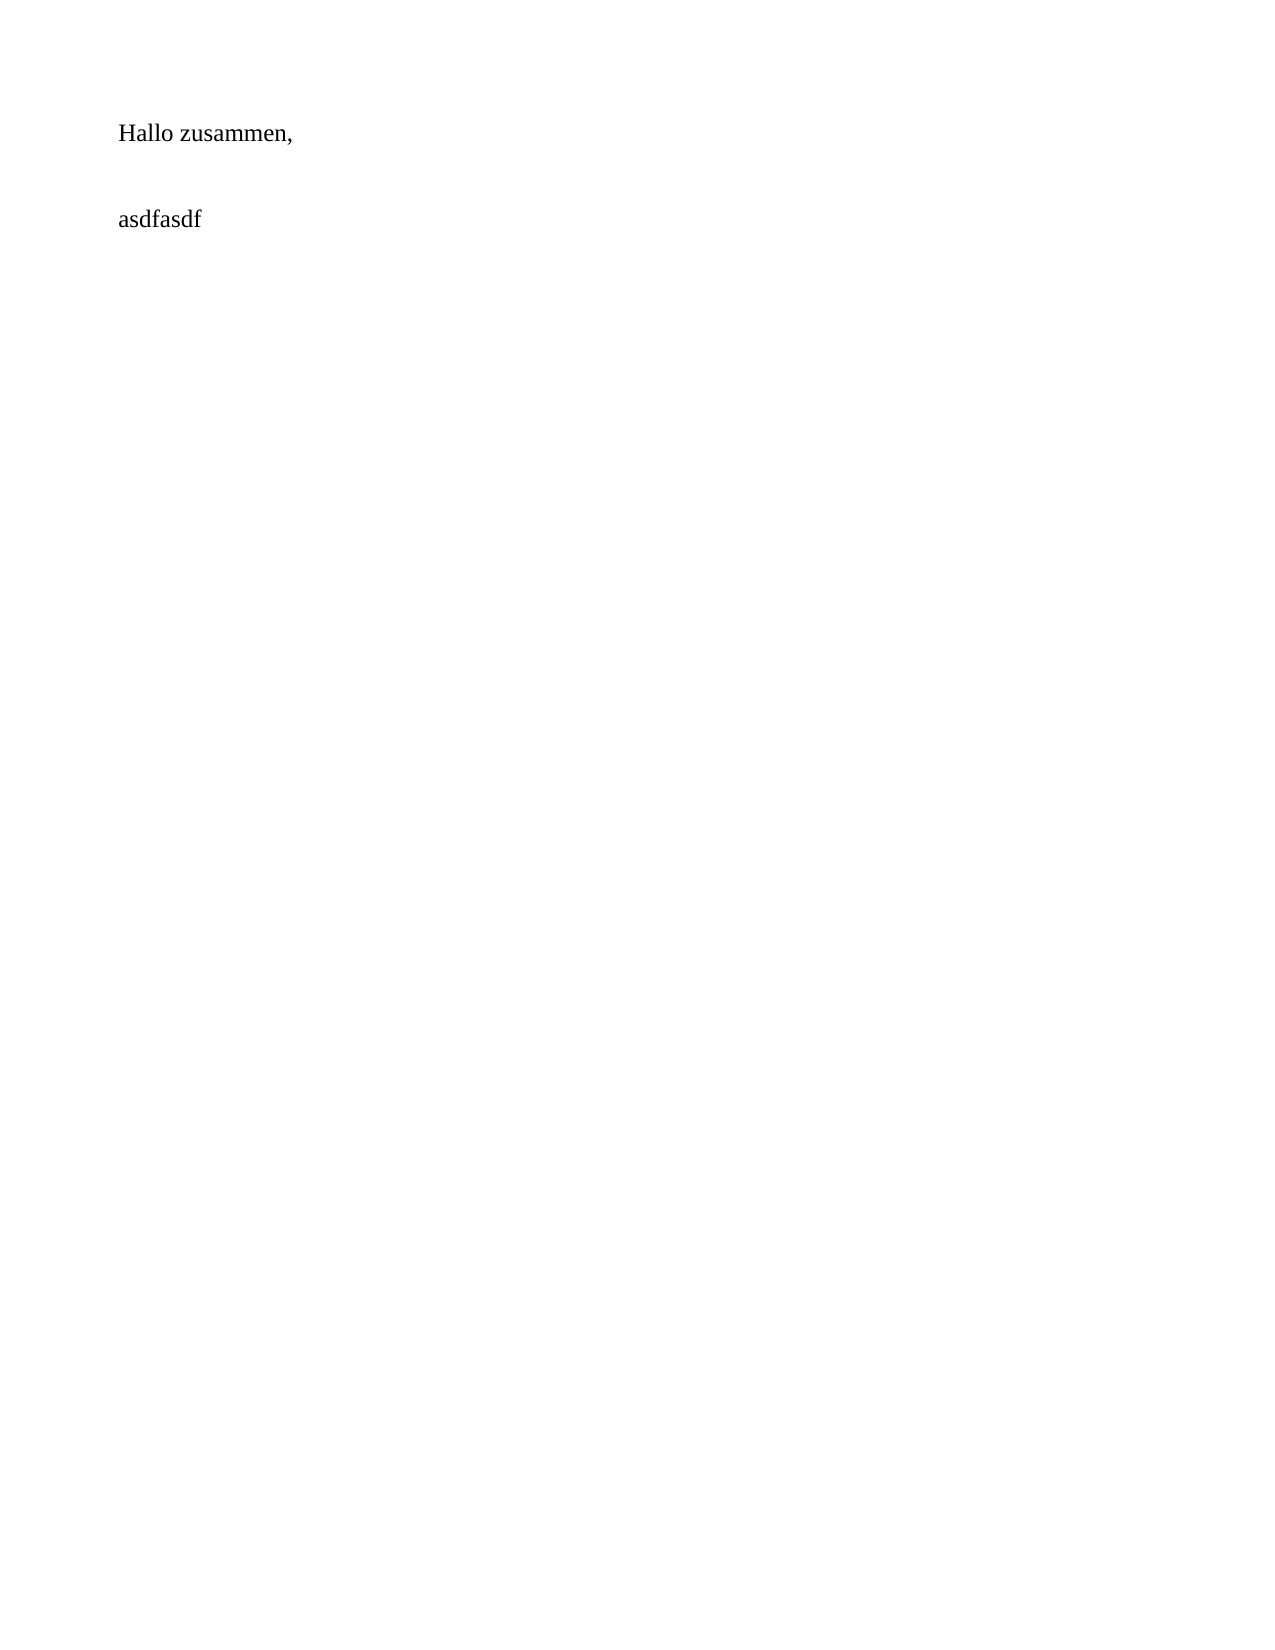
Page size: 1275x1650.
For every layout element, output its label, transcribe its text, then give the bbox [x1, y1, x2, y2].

text Hallo zusammen, [118, 118, 1157, 147]
text asdfasdf [118, 204, 1157, 233]
